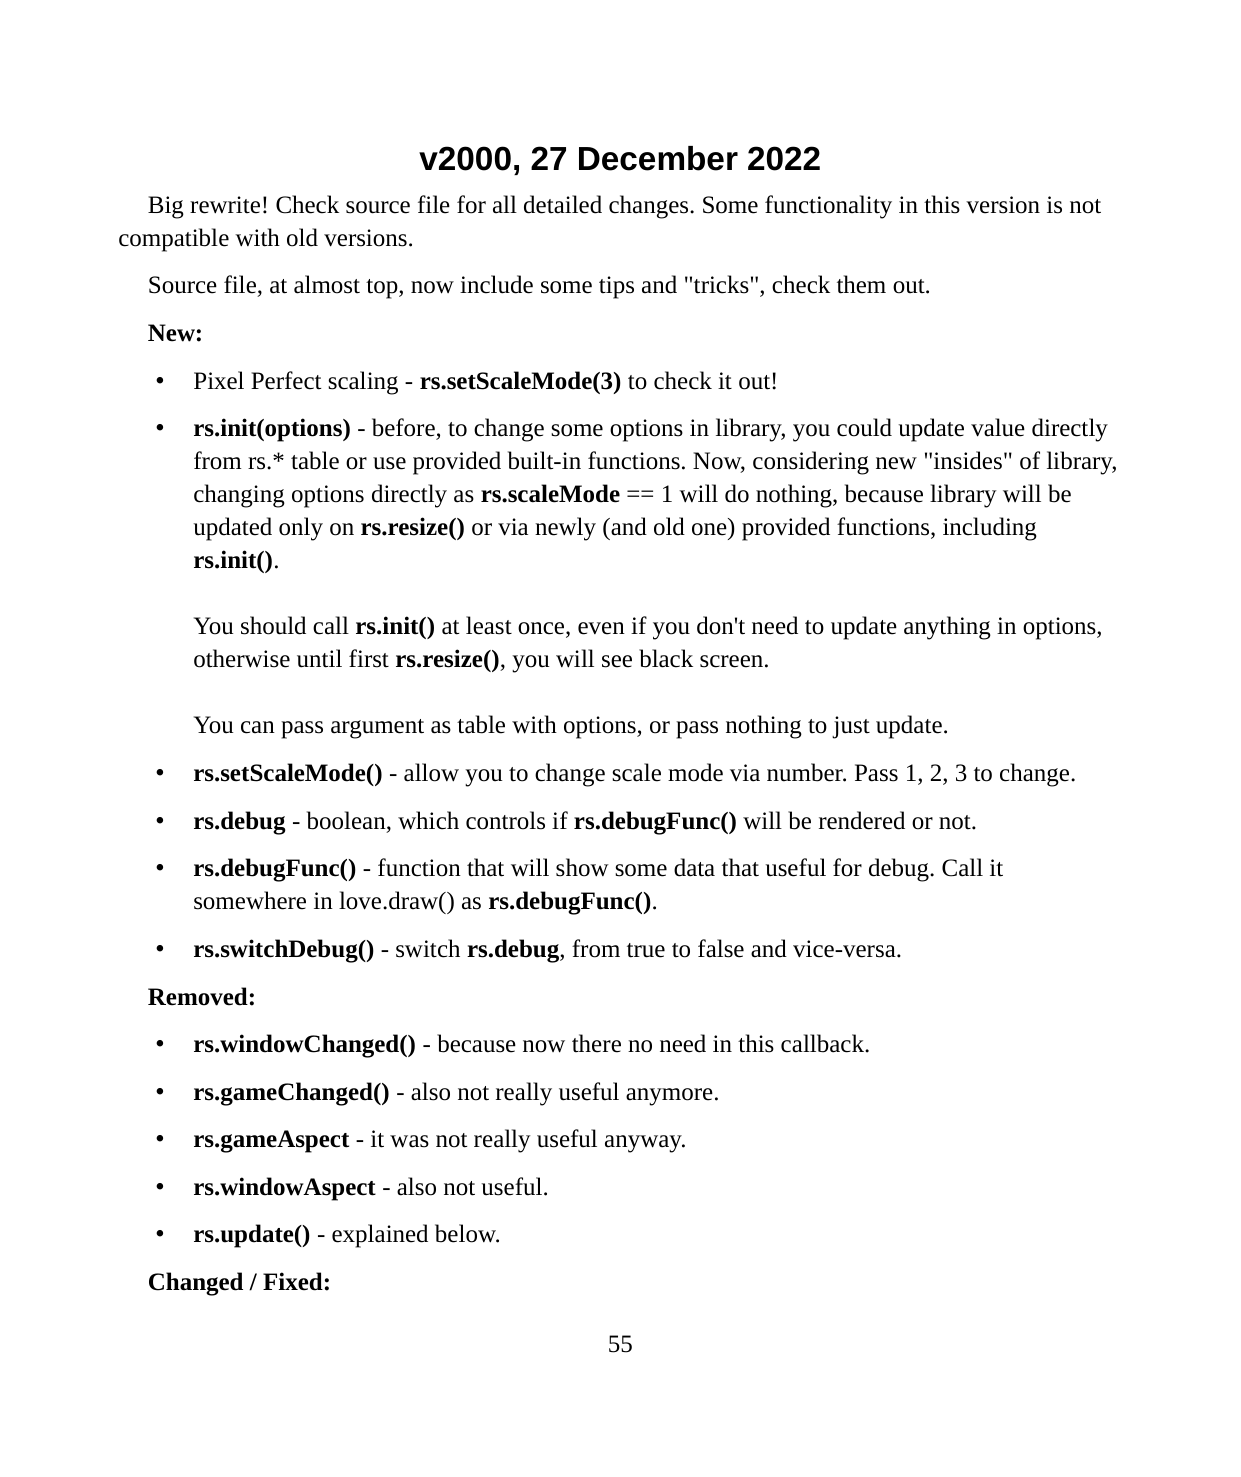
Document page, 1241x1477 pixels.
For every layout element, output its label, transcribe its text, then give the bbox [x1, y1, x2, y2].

list rs.update() - explained below. [156, 1219, 1122, 1248]
text Changed / Fixed: [118, 1267, 1122, 1296]
text Big rewrite! Check source file for all detailed changes. Some functionality in this version is not compatible with old versions. [118, 190, 1122, 252]
text Removed: [118, 982, 1122, 1010]
list rs.switchDebug() - switch rs.debug, from true to false and vice-versa. [156, 934, 1122, 963]
list Pixel Perfect scaling - rs.setScaleMode(3) to check it out! [156, 366, 1122, 394]
list rs.windowAspect - also not useful. [156, 1172, 1122, 1201]
text New: [118, 318, 1122, 347]
list rs.debug - boolean, which controls if rs.debugFunc() will be rendered or not. [156, 806, 1122, 834]
list rs.init(options) - before, to change some options in library, you could update value directly from rs.* table or use provided built-in functions. Now, considering new "insides" of library, changing options directly as rs.scaleMode == 1 will do nothing, because library will be updated only on rs.resize() or via newly (and old one) provided functions, including rs.init(). You should call rs.init() at least once, even if you don't need to update anything in options, otherwise until first rs.resize(), you will see black screen. You can pass argument as table with options, or pass nothing to just update. [156, 413, 1122, 739]
list rs.windowChanged() - because now there no need in this callback. [156, 1029, 1122, 1058]
list rs.setScaleMode() - allow you to change scale mode via number. Pass 1, 2, 3 to change. [156, 758, 1122, 787]
subtitle v2000, 27 December 2022 [118, 139, 1122, 177]
text Source file, at almost top, now include some tips and "tricks", check them out. [118, 271, 1122, 299]
list rs.gameChanged() - also not really useful anymore. [156, 1077, 1122, 1106]
list rs.debugFunc() - function that will show some data that useful for debug. Call it somewhere in love.draw() as rs.debugFunc(). [156, 853, 1122, 915]
list rs.gameAspect - it was not really useful anyway. [156, 1124, 1122, 1153]
